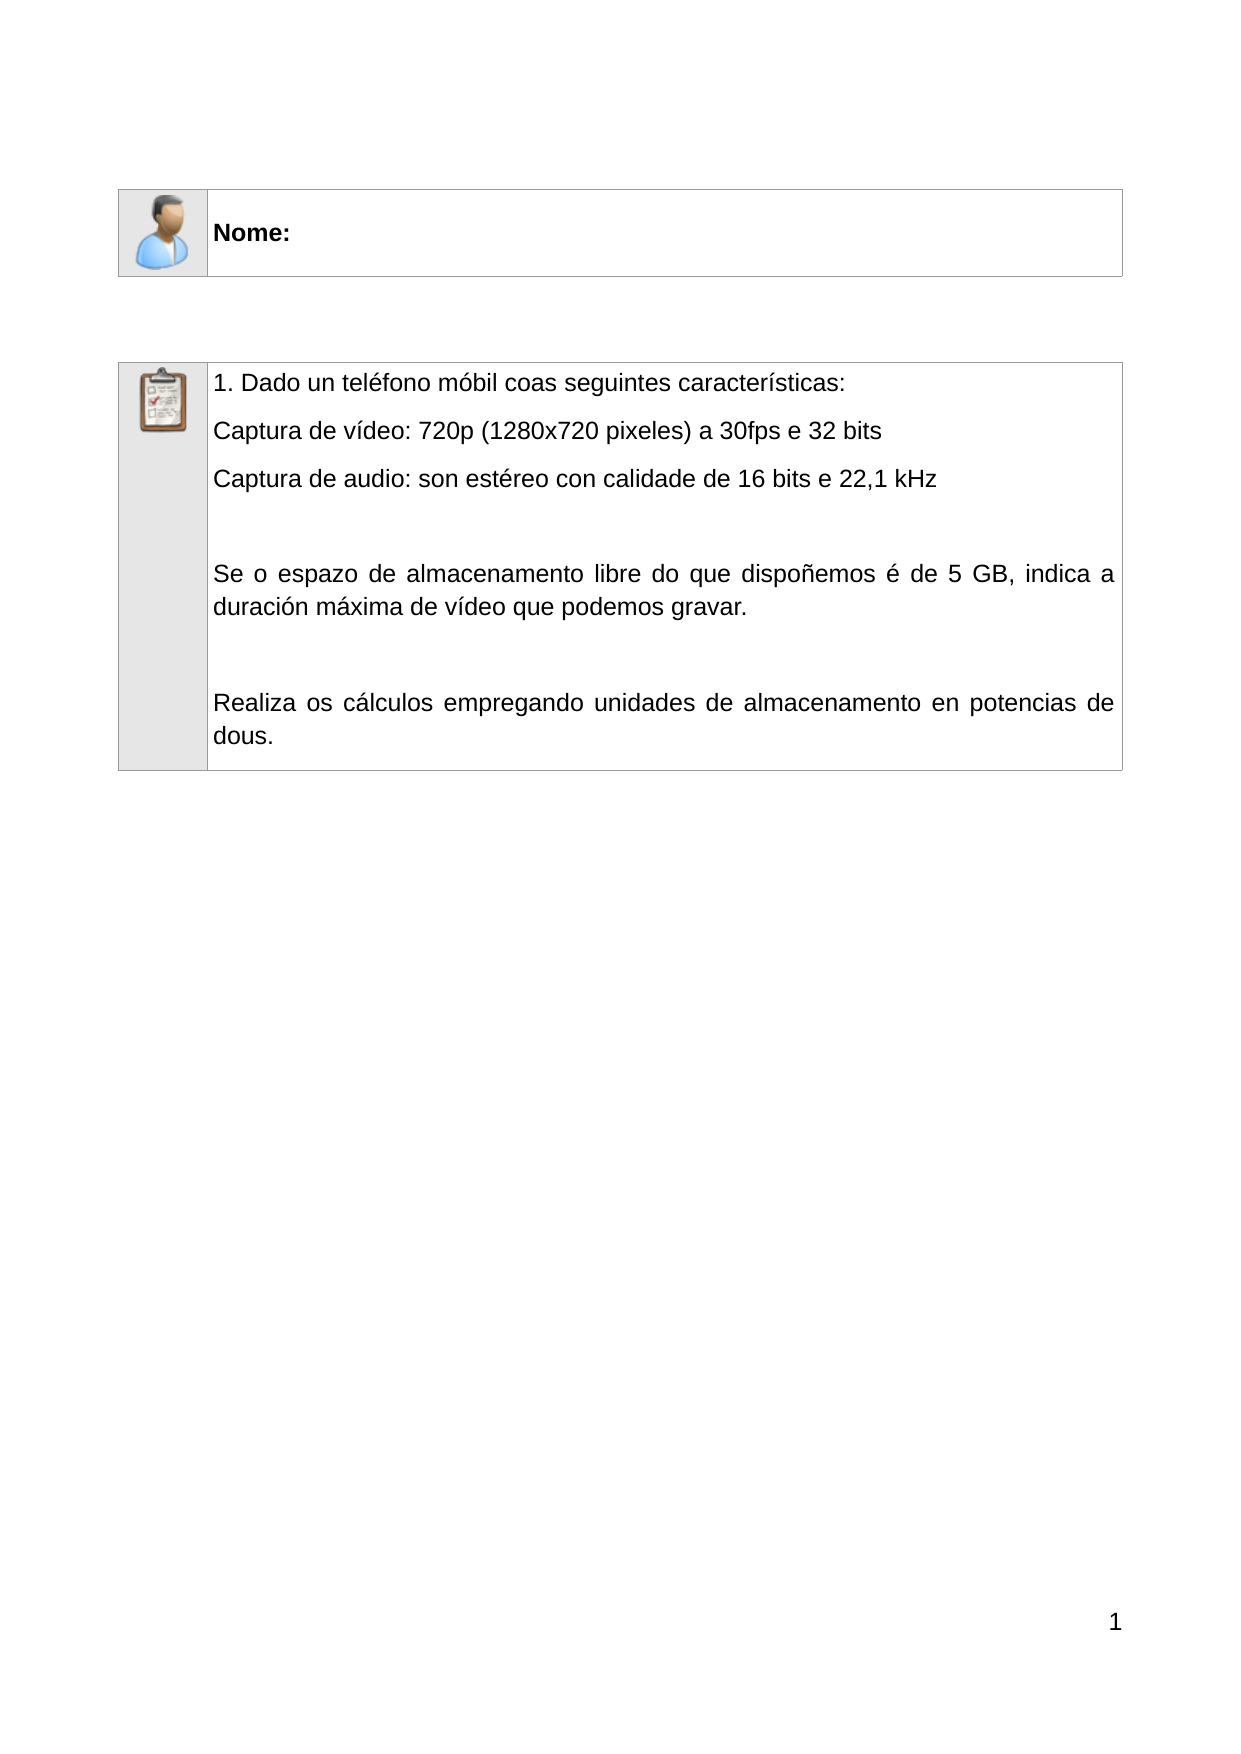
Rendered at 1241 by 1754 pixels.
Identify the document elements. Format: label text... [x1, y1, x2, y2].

table_header [119, 190, 207, 276]
table_header 1. Dado un teléfono móbil coas seguintes características: Captura de vídeo: 720p (1280x720 pixeles) a 30fps e 32 bits Captura de audio: son estéreo con calidade de 16 bits e 22,1 kHz Se o espazo de almacenamento libre do que dispoñemos é de 5 GB, indica a duración máxima de vídeo que podemos gravar. Realiza os cálculos empregando unidades de almacenamento en potencias de dous. [208, 363, 1122, 770]
table_header Nome: [208, 190, 1122, 276]
table_header [119, 363, 207, 770]
picture [130, 367, 195, 433]
picture [125, 195, 201, 270]
